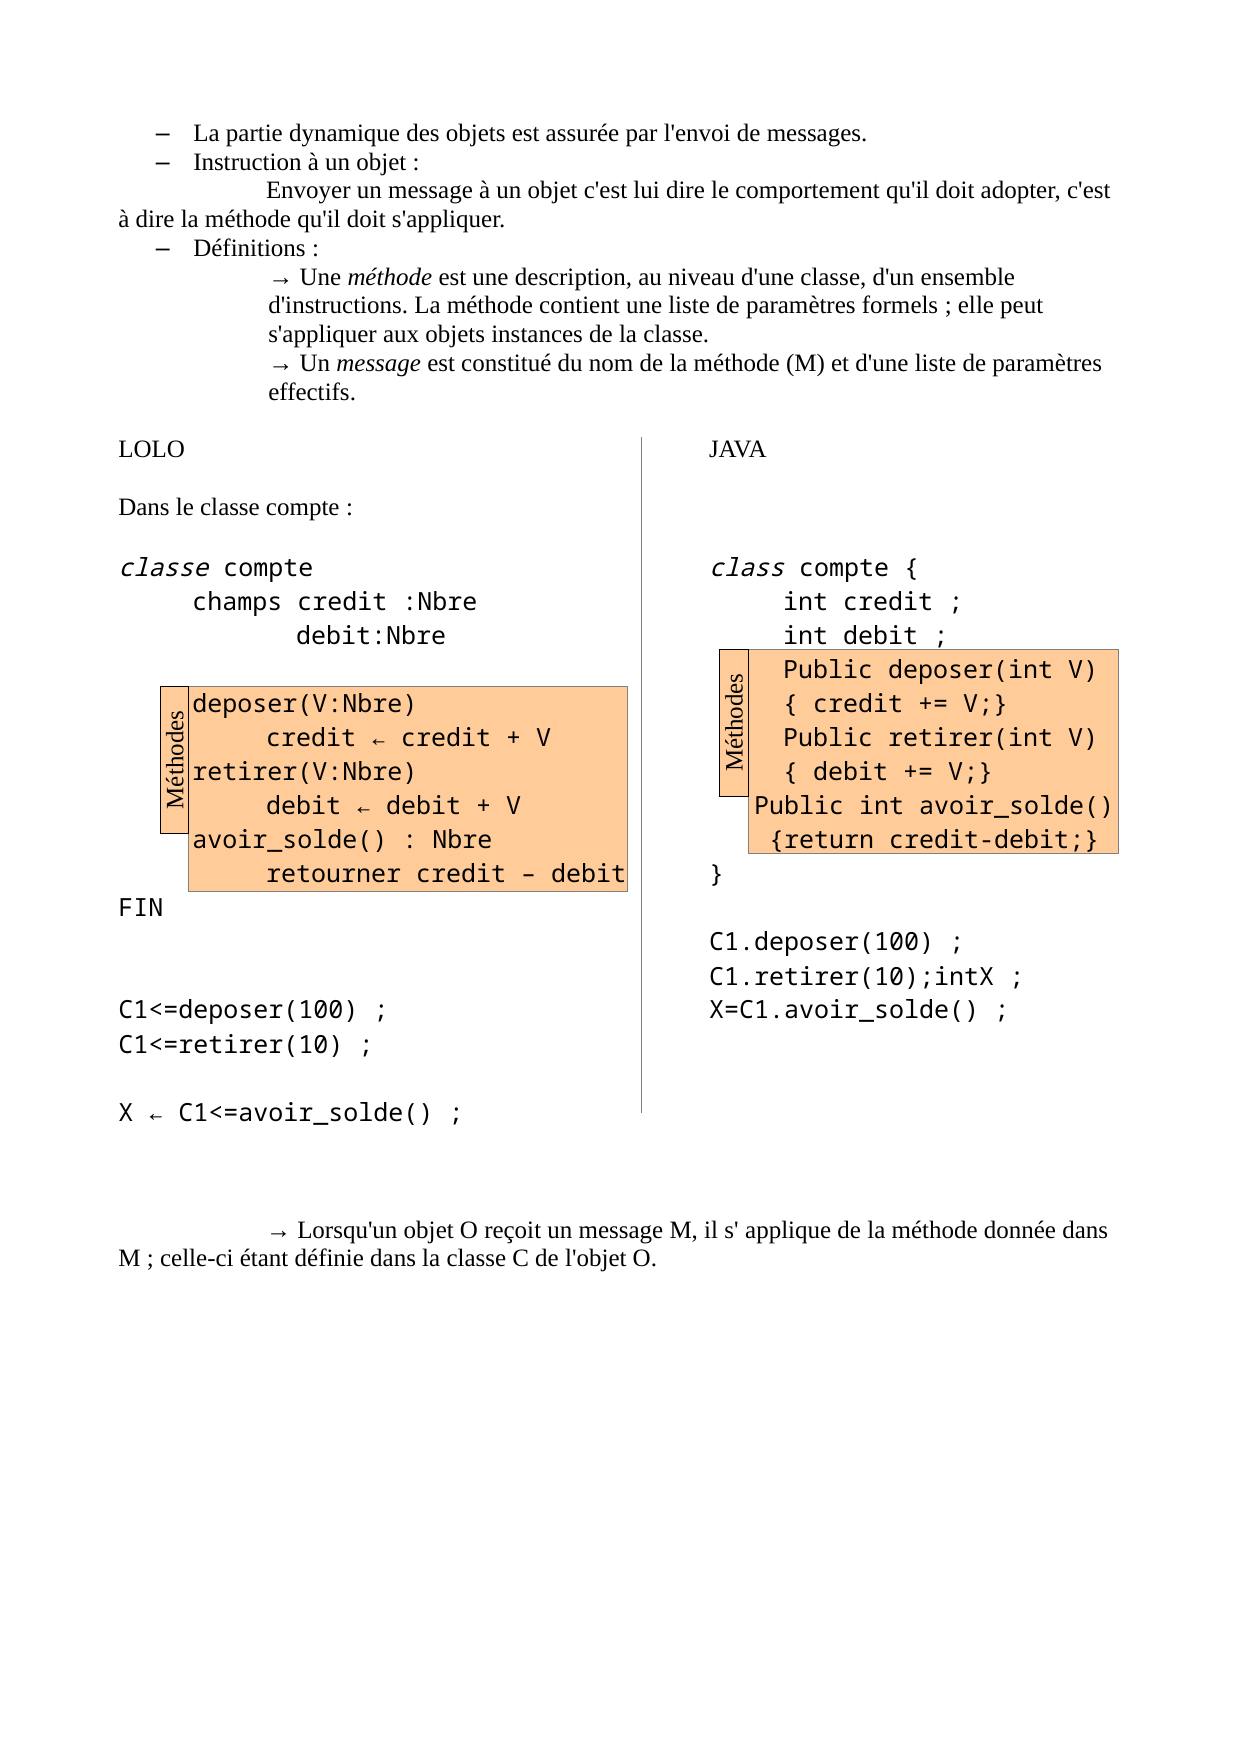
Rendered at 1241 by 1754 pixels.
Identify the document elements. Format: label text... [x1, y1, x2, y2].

text LOLO JAVA [118, 434, 1122, 463]
text debit ← debit + V Public int avoir_solde() [118, 788, 160, 822]
text retirer(V:Nbre) { debit += V;} [118, 754, 160, 788]
text credit ← credit + V Public retirer(int V) [642, 720, 719, 754]
text classe compte [118, 549, 641, 583]
text deposer(V:Nbre) { credit += V;} [642, 686, 719, 720]
text retirer(V:Nbre) { debit += V;} [642, 754, 719, 788]
text X=C1.avoir_solde() ; [642, 992, 1122, 1026]
list La partie dynamique des objets est assurée par l'envoi de messages. [156, 118, 1122, 147]
text debit ← debit + V Public int avoir_solde() [642, 788, 748, 822]
text [642, 1026, 1122, 1060]
text int debit ; [642, 617, 1122, 652]
text X ← C1<=avoir_solde() ; [118, 1094, 1122, 1128]
text → Lorsqu'un objet O reçoit un message M, il s' applique de la méthode donnée dans M ; celle-ci étant définie dans la classe C de l'objet O. [118, 1215, 1122, 1272]
text C1<=deposer(100) ; [118, 992, 641, 1026]
text Envoyer un message à un objet c'est lui dire le comportement qu'il doit adopter, c'est à dire la méthode qu'il doit s'appliquer. [118, 176, 1122, 233]
text C1.deposer(100) ; [642, 924, 1122, 958]
text retourner credit – debit } [642, 856, 1122, 890]
text [642, 890, 1122, 924]
text avoir_solde() : Nbre {return credit-debit;} [118, 822, 188, 856]
text Public deposer(int V) [642, 652, 719, 686]
text C1.retirer(10);intX ; [642, 958, 1122, 992]
text retourner credit – debit } [118, 856, 188, 890]
text avoir_solde() : Nbre {return credit-debit;} [642, 822, 1122, 856]
text credit ← credit + V Public retirer(int V) [118, 720, 160, 754]
text [118, 924, 641, 958]
text int credit ; [642, 583, 1122, 617]
list → Un message est constitué du nom de la méthode (M) et d'une liste de paramètres effectifs. [231, 348, 1122, 406]
text Public deposer(int V) [118, 652, 641, 686]
text C1<=retirer(10) ; [118, 1026, 641, 1060]
text class compte { [642, 549, 1122, 583]
text FIN [118, 890, 641, 924]
text [118, 958, 641, 992]
text champs credit :Nbre [118, 583, 641, 617]
list → Une méthode est une description, au niveau d'une classe, d'un ensemble d'instructions. La méthode contient une liste de paramètres formels ; elle peut s'appliquer aux objets instances de la classe. [231, 262, 1122, 348]
text [642, 492, 1122, 521]
text Dans le classe compte : [118, 492, 641, 521]
list Définitions : [156, 233, 1122, 262]
text debit:Nbre [118, 617, 641, 652]
list Instruction à un objet : [156, 147, 1122, 176]
text deposer(V:Nbre) { credit += V;} [118, 686, 160, 720]
